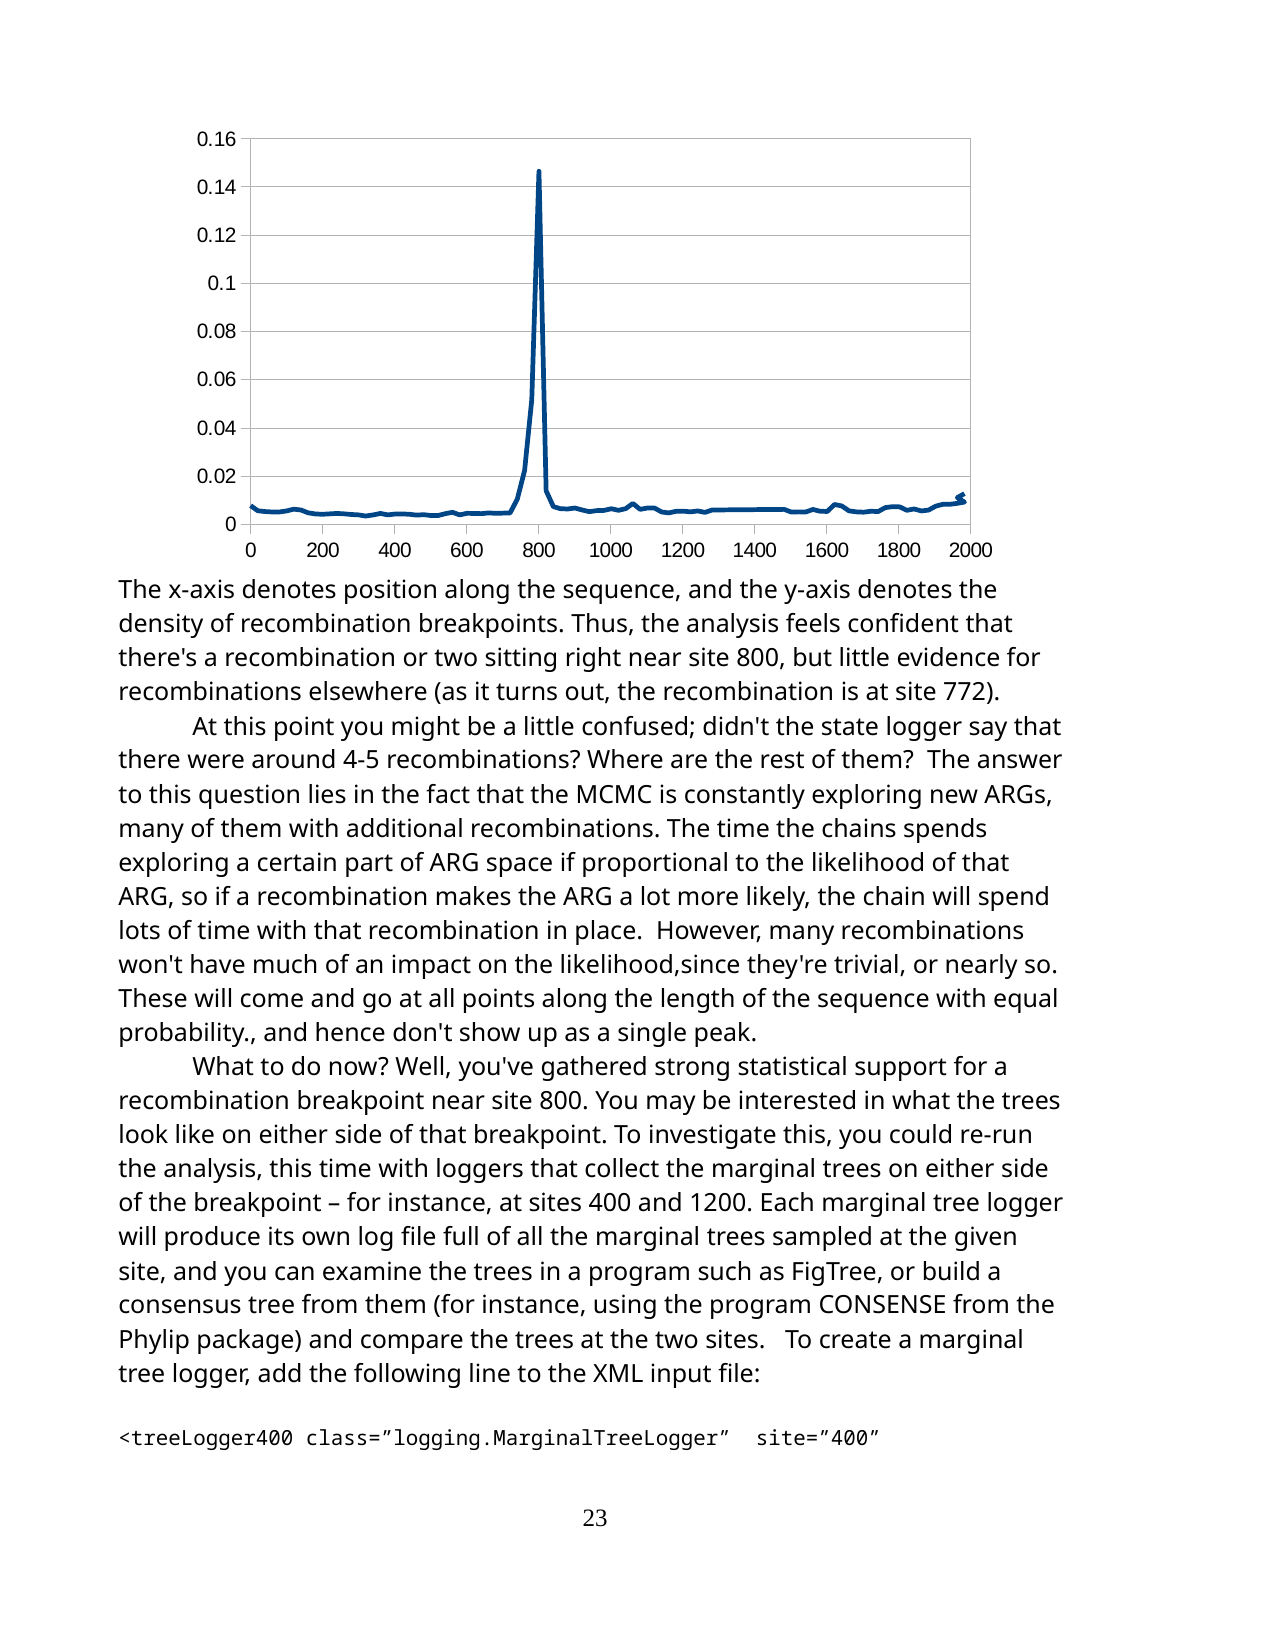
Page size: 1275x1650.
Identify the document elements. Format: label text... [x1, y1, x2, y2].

text The x-axis denotes position along the sequence, and the y-axis denotes the density of recombination breakpoints. Thus, the analysis feels confident that there's a recombination or two sitting right near site 800, but little evidence for recombinations elsewhere (as it turns out, the recombination is at site 772). [118, 118, 1071, 708]
text At this point you might be a little confused; didn't the state logger say that there were around 4-5 recombinations? Where are the rest of them? The answer to this question lies in the fact that the MCMC is constantly exploring new ARGs, many of them with additional recombinations. The time the chains spends exploring a certain part of ARG space if proportional to the likelihood of that ARG, so if a recombination makes the ARG a lot more likely, the chain will spend lots of time with that recombination in place. However, many recombinations won't have much of an impact on the likelihood,since they're trivial, or nearly so. These will come and go at all points along the length of the sequence with equal probability., and hence don't show up as a single peak. [118, 708, 1071, 1049]
text What to do now? Well, you've gathered strong statistical support for a recombination breakpoint near site 800. You may be interested in what the trees look like on either side of that breakpoint. To investigate this, you could re-run the analysis, this time with loggers that collect the marginal trees on either side of the breakpoint – for instance, at sites 400 and 1200. Each marginal tree logger will produce its own log file full of all the marginal trees sampled at the given site, and you can examine the trees in a program such as FigTree, or build a consensus tree from them (for instance, using the program CONSENSE from the Phylip package) and compare the trees at the two sites. To create a marginal tree logger, add the following line to the XML input file: [118, 1049, 1071, 1389]
text <treeLogger400 class=”logging.MarginalTreeLogger” site=”400” [118, 1423, 1071, 1452]
